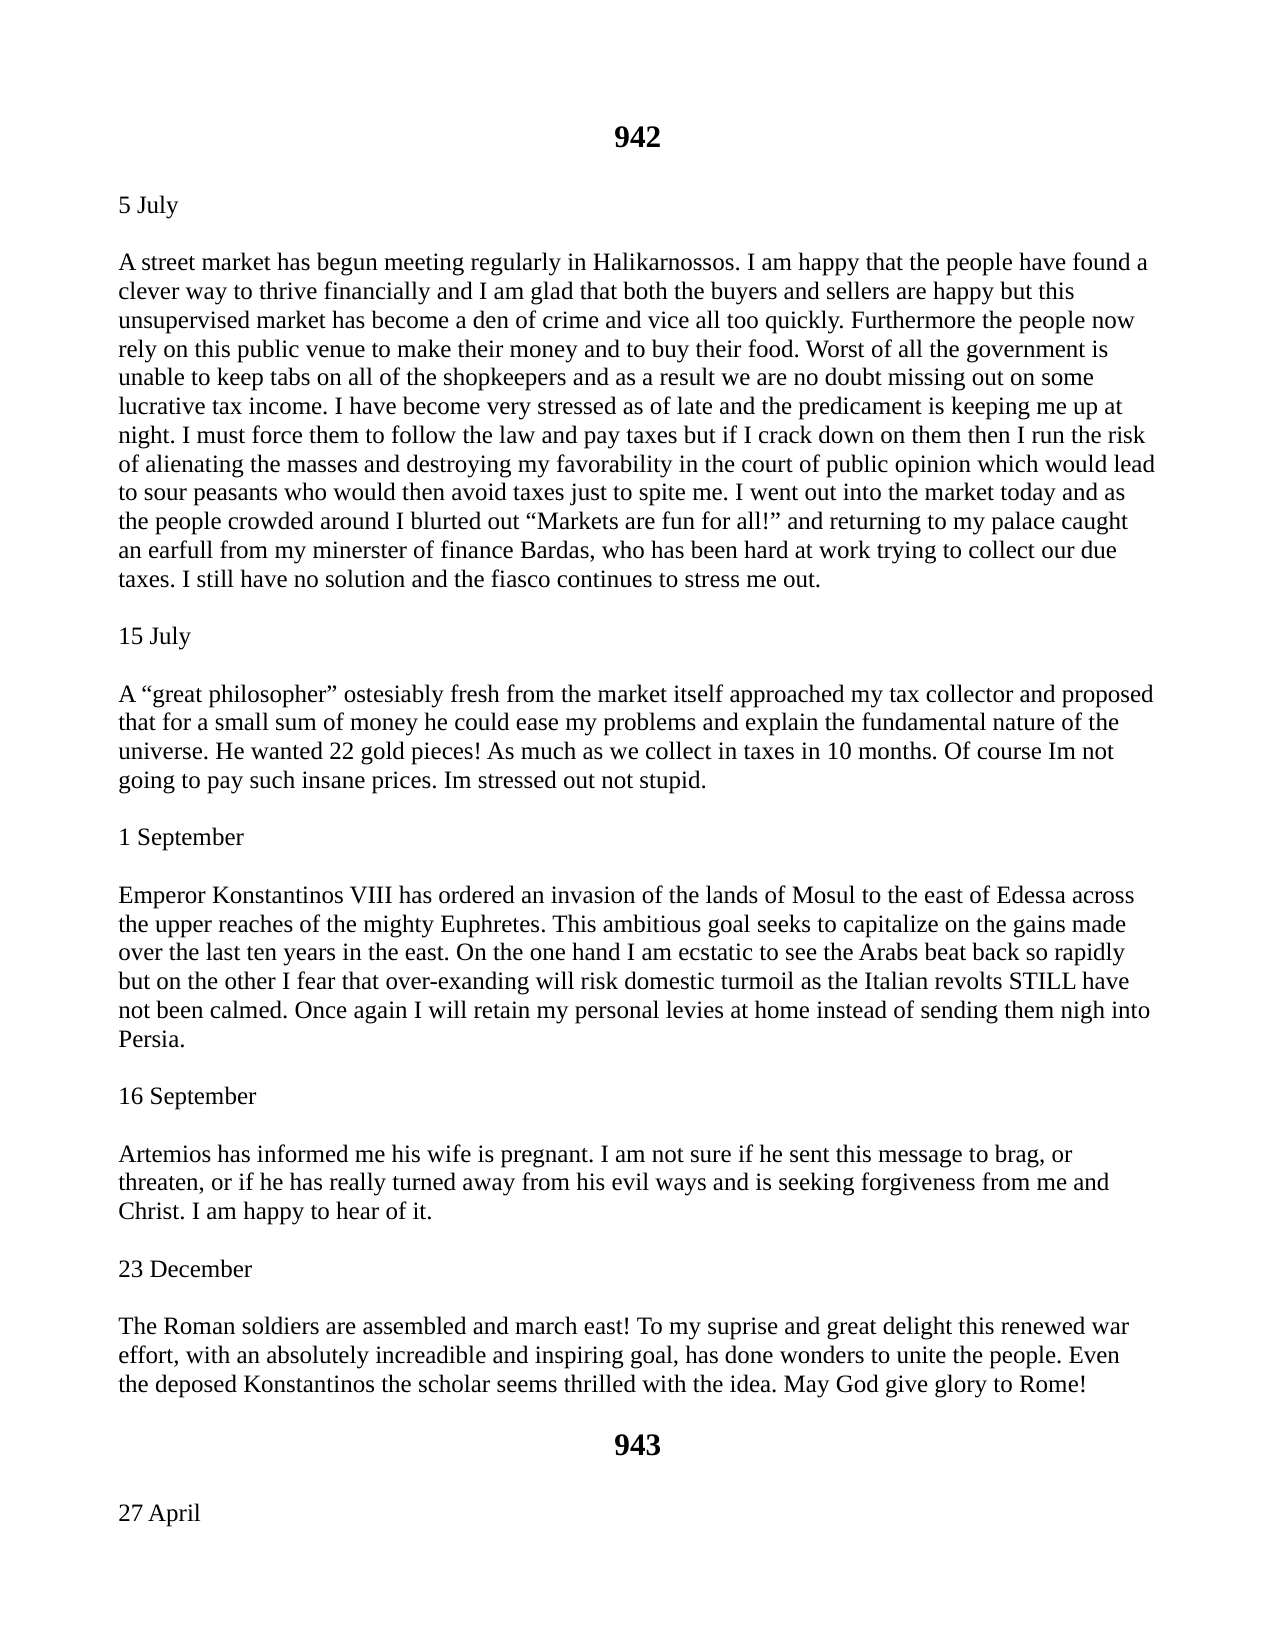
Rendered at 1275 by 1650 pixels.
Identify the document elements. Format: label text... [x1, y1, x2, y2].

text 27 April [118, 1498, 1157, 1527]
text 16 September [118, 1081, 1157, 1110]
text 1 September [118, 822, 1157, 851]
text 942 [118, 118, 1157, 154]
text A street market has begun meeting regularly in Halikarnossos. I am happy that the people have found a clever way to thrive financially and I am glad that both the buyers and sellers are happy but this unsupervised market has become a den of crime and vice all too quickly. Furthermore the people now rely on this public venue to make their money and to buy their food. Worst of all the government is unable to keep tabs on all of the shopkeepers and as a result we are no doubt missing out on some lucrative tax income. I have become very stressed as of late and the predicament is keeping me up at night. I must force them to follow the law and pay taxes but if I crack down on them then I run the risk of alienating the masses and destroying my favorability in the court of public opinion which would lead to sour peasants who would then avoid taxes just to spite me. I went out into the market today and as the people crowded around I blurted out “Markets are fun for all!” and returning to my palace caught an earfull from my minerster of finance Bardas, who has been hard at work trying to collect our due taxes. I still have no solution and the fiasco continues to stress me out. [118, 247, 1157, 592]
text Emperor Konstantinos VIII has ordered an invasion of the lands of Mosul to the east of Edessa across the upper reaches of the mighty Euphretes. This ambitious goal seeks to capitalize on the gains made over the last ten years in the east. On the one hand I am ecstatic to see the Arabs beat back so rapidly but on the other I fear that over-exanding will risk domestic turmoil as the Italian revolts STILL have not been calmed. Once again I will retain my personal levies at home instead of sending them nigh into Persia. [118, 880, 1157, 1052]
text 15 July [118, 621, 1157, 650]
text 943 [118, 1426, 1157, 1462]
text 23 December [118, 1254, 1157, 1282]
text Artemios has informed me his wife is pregnant. I am not sure if he sent this message to brag, or threaten, or if he has really turned away from his evil ways and is seeking forgiveness from me and Christ. I am happy to hear of it. [118, 1139, 1157, 1225]
text 5 July [118, 190, 1157, 219]
text A “great philosopher” ostesiably fresh from the market itself approached my tax collector and proposed that for a small sum of money he could ease my problems and explain the fundamental nature of the universe. He wanted 22 gold pieces! As much as we collect in taxes in 10 months. Of course Im not going to pay such insane prices. Im stressed out not stupid. [118, 679, 1157, 794]
text The Roman soldiers are assembled and march east! To my suprise and great delight this renewed war effort, with an absolutely increadible and inspiring goal, has done wonders to unite the people. Even the deposed Konstantinos the scholar seems thrilled with the idea. May God give glory to Rome! [118, 1311, 1157, 1397]
